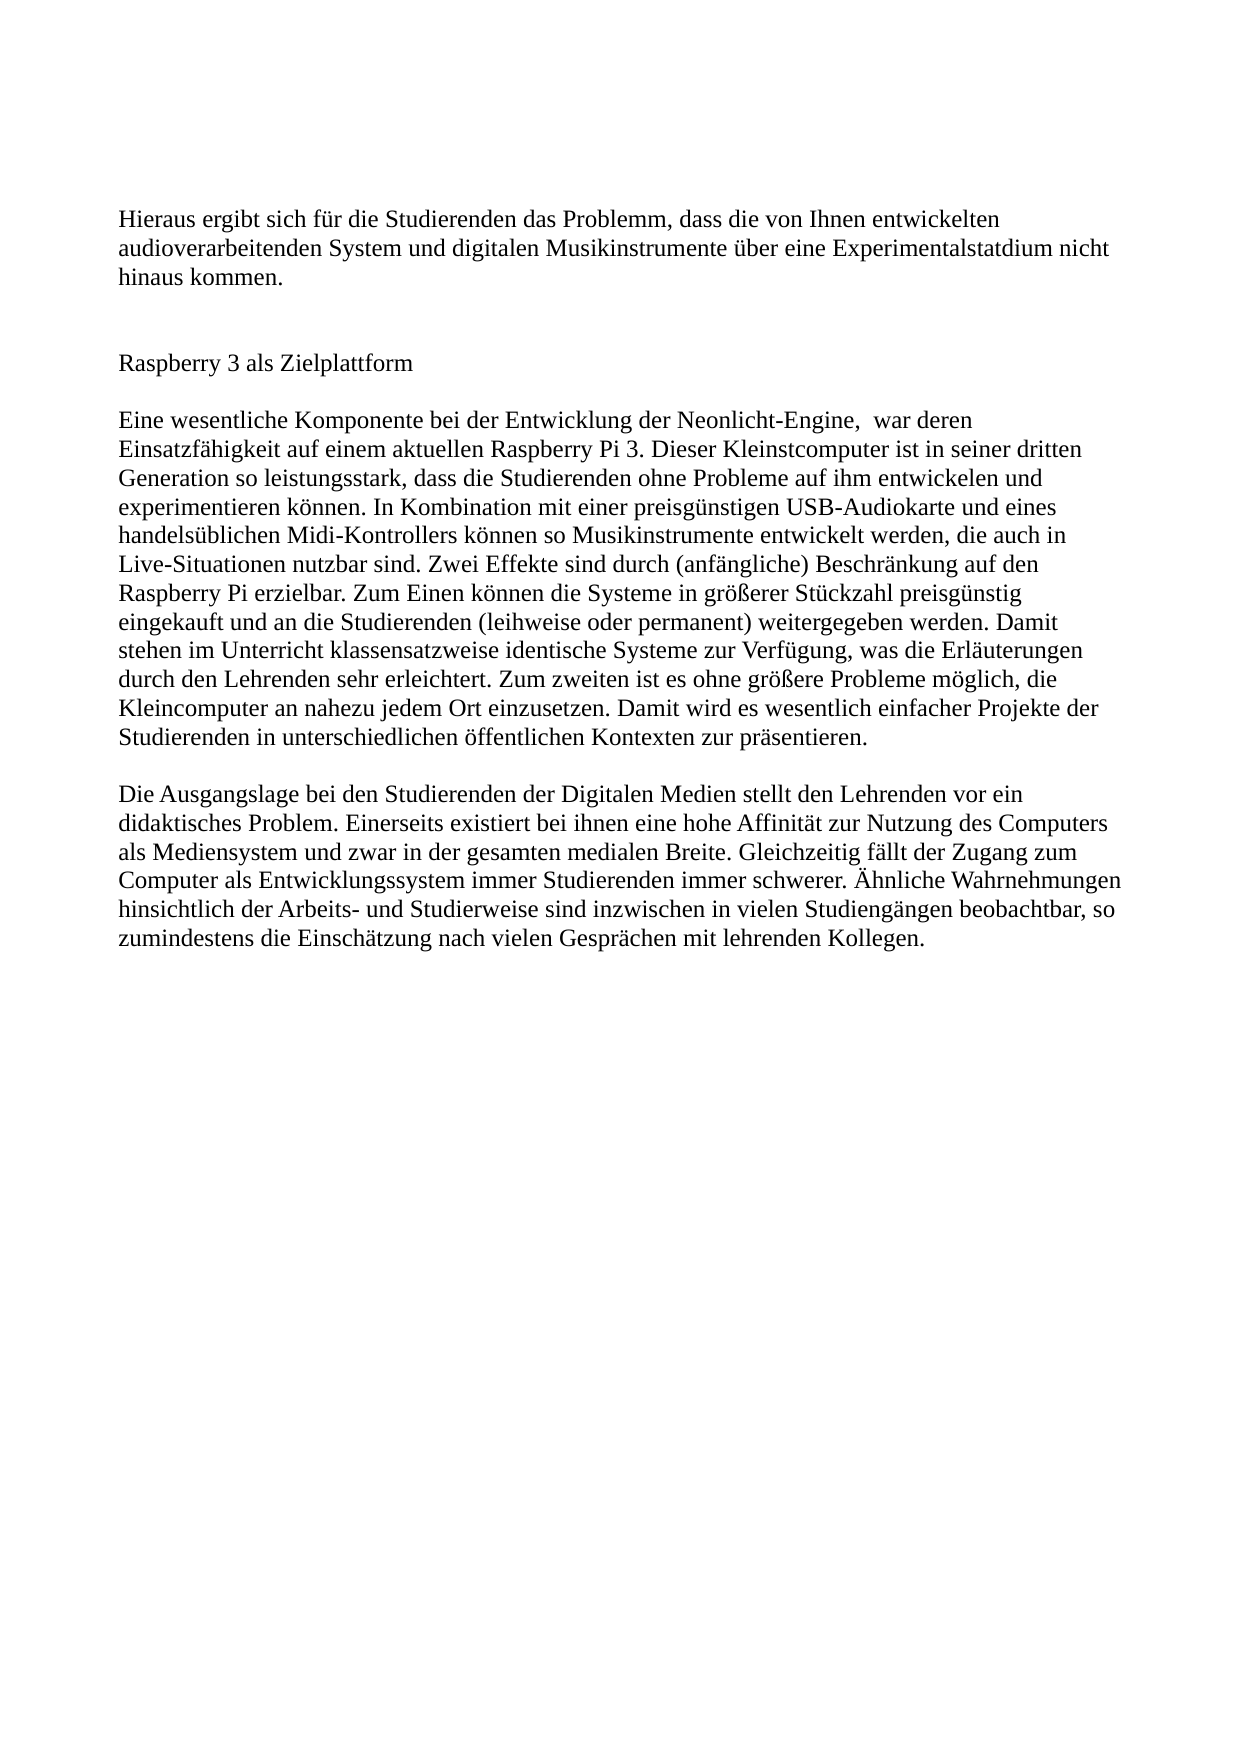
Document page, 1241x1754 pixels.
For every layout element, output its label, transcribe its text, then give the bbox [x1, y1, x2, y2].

text Eine wesentliche Komponente bei der Entwicklung der Neonlicht-Engine, war deren Einsatzfähigkeit auf einem aktuellen Raspberry Pi 3. Dieser Kleinstcomputer ist in seiner dritten Generation so leistungsstark, dass die Studierenden ohne Probleme auf ihm entwickelen und experimentieren können. In Kombination mit einer preisgünstigen USB-Audiokarte und eines handelsüblichen Midi-Kontrollers können so Musikinstrumente entwickelt werden, die auch in Live-Situationen nutzbar sind. Zwei Effekte sind durch (anfängliche) Beschränkung auf den Raspberry Pi erzielbar. Zum Einen können die Systeme in größerer Stückzahl preisgünstig eingekauft und an die Studierenden (leihweise oder permanent) weitergegeben werden. Damit stehen im Unterricht klassensatzweise identische Systeme zur Verfügung, was die Erläuterungen durch den Lehrenden sehr erleichtert. Zum zweiten ist es ohne größere Probleme möglich, die Kleincomputer an nahezu jedem Ort einzusetzen. Damit wird es wesentlich einfacher Projekte der Studierenden in unterschiedlichen öffentlichen Kontexten zur präsentieren. [118, 406, 1122, 751]
text Die Ausgangslage bei den Studierenden der Digitalen Medien stellt den Lehrenden vor ein didaktisches Problem. Einerseits existiert bei ihnen eine hohe Affinität zur Nutzung des Computers als Mediensystem und zwar in der gesamten medialen Breite. Gleichzeitig fällt der Zugang zum Computer als Entwicklungssystem immer Studierenden immer schwerer. Ähnliche Wahrnehmungen hinsichtlich der Arbeits- und Studierweise sind inzwischen in vielen Studiengängen beobachtbar, so zumindestens die Einschätzung nach vielen Gesprächen mit lehrenden Kollegen. [118, 779, 1122, 952]
text Hieraus ergibt sich für die Studierenden das Problemm, dass die von Ihnen entwickelten audioverarbeitenden System und digitalen Musikinstrumente über eine Experimentalstatdium nicht hinaus kommen. [118, 204, 1122, 291]
text Raspberry 3 als Zielplattform [118, 348, 1122, 377]
